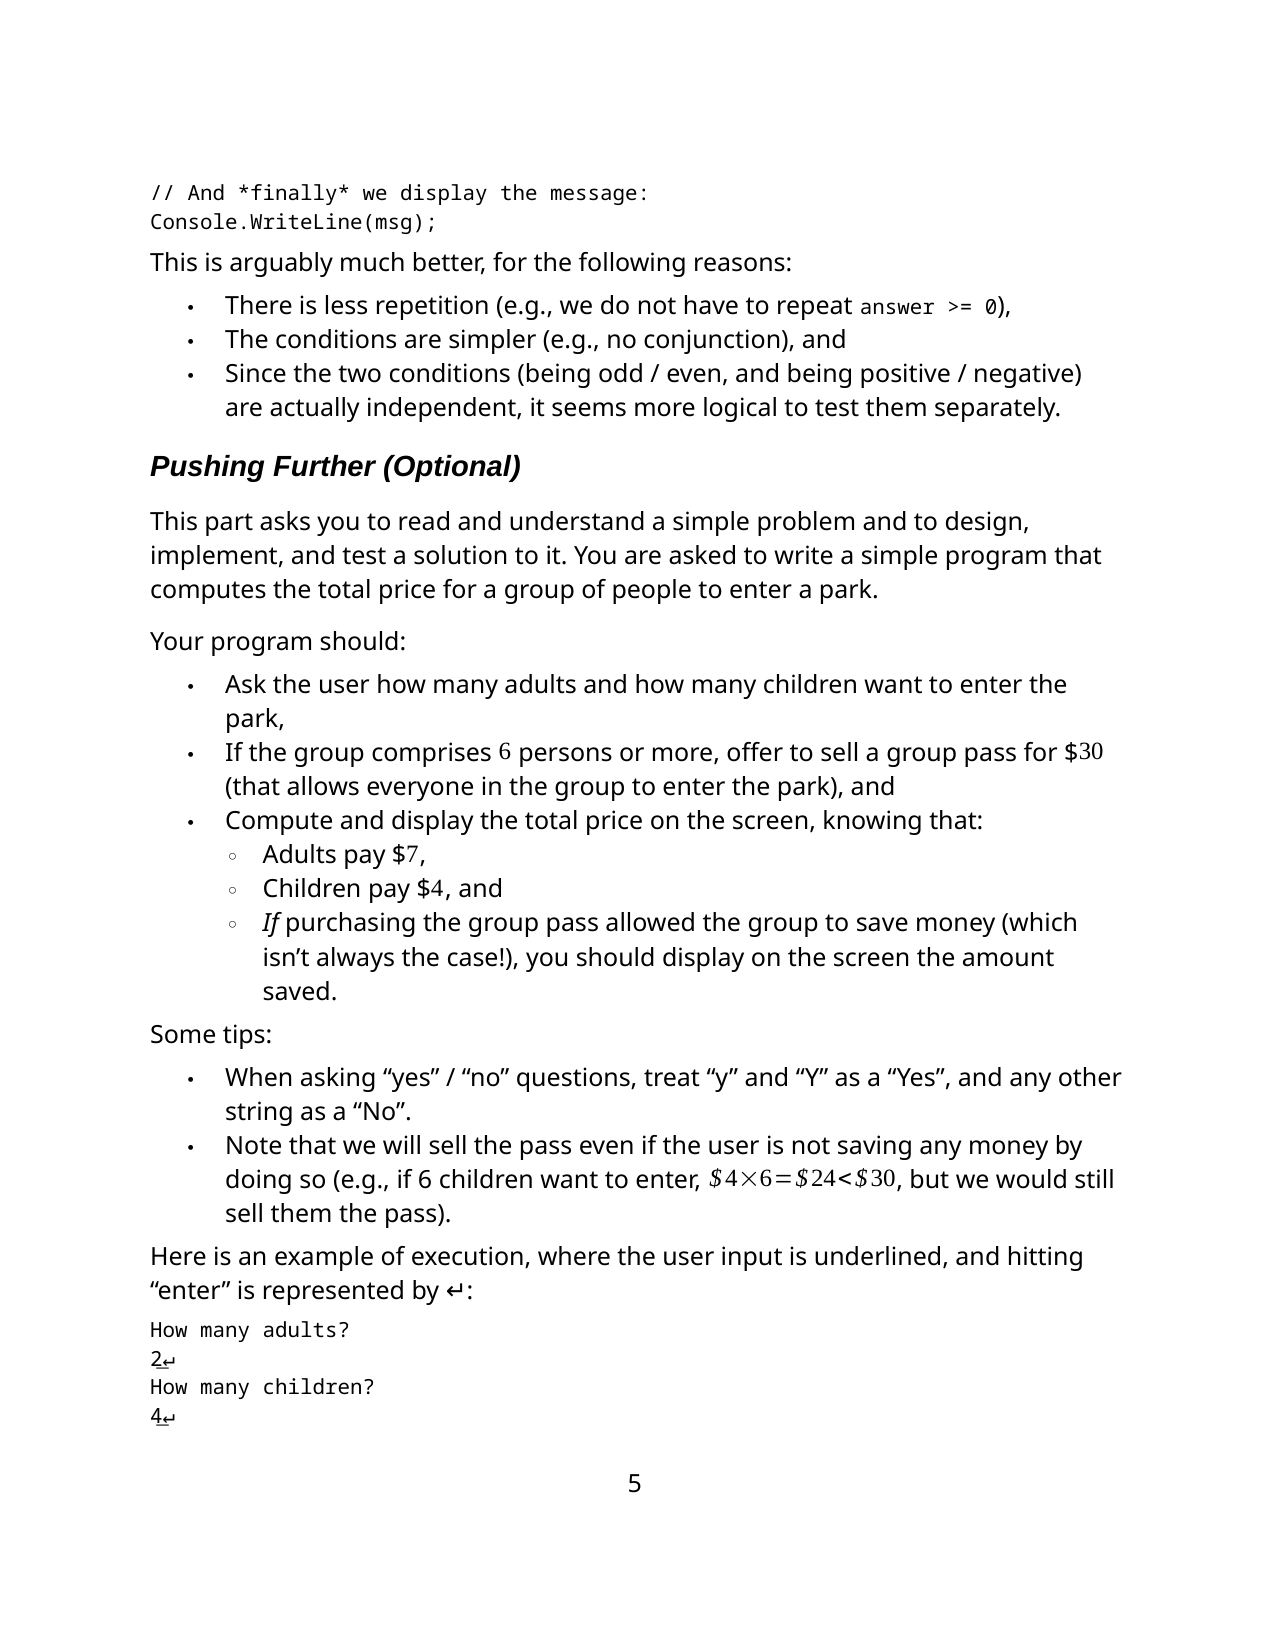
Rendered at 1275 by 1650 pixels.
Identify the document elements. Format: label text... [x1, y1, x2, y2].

text How many adults? [150, 1316, 1125, 1344]
list Adults pay $, [225, 837, 1125, 871]
text 4͟↵ [150, 1401, 1125, 1429]
text Your program should: [150, 624, 1125, 658]
subtitle Pushing Further (Optional) [150, 448, 1125, 482]
text Console.WriteLine(msg); [150, 207, 1125, 235]
text Some tips: [150, 1016, 1125, 1050]
list Ask the user how many adults and how many children want to enter the park, [187, 667, 1125, 735]
list When asking “yes” / “no” questions, treat “y” and “Y” as a “Yes”, and any other string as a “No”. [187, 1059, 1125, 1127]
text // And *finally* we display the message: [150, 178, 1125, 207]
text This is arguably much better, for the following reasons: [150, 244, 1125, 278]
list Compute and display the total price on the screen, knowing that: [187, 803, 1125, 837]
list The conditions are simpler (e.g., no conjunction), and [187, 321, 1125, 355]
text Here is an example of execution, where the user input is underlined, and hitting “enter” is represented by ↵: [150, 1238, 1125, 1307]
list There is less repetition (e.g., we do not have to repeat answer >= 0), [187, 287, 1125, 321]
text This part asks you to read and understand a simple problem and to design, implement, and test a solution to it. You are asked to write a simple program that computes the total price for a group of people to enter a park. [150, 503, 1125, 606]
list Note that we will sell the pass even if the user is not saving any money by doing so (e.g., if 6 children want to enter, , but we would still sell them the pass). [187, 1127, 1125, 1229]
list If purchasing the group pass allowed the group to save money (which isn’t always the case!), you should display on the screen the amount saved. [225, 905, 1125, 1007]
list If the group comprises persons or more, offer to sell a group pass for $ (that allows everyone in the group to enter the park), and [187, 735, 1125, 803]
list Children pay $, and [225, 871, 1125, 905]
list Since the two conditions (being odd / even, and being positive / negative) are actually independent, it seems more logical to test them separately. [187, 355, 1125, 423]
text 2͟↵ [150, 1344, 1125, 1372]
text How many children? [150, 1372, 1125, 1401]
